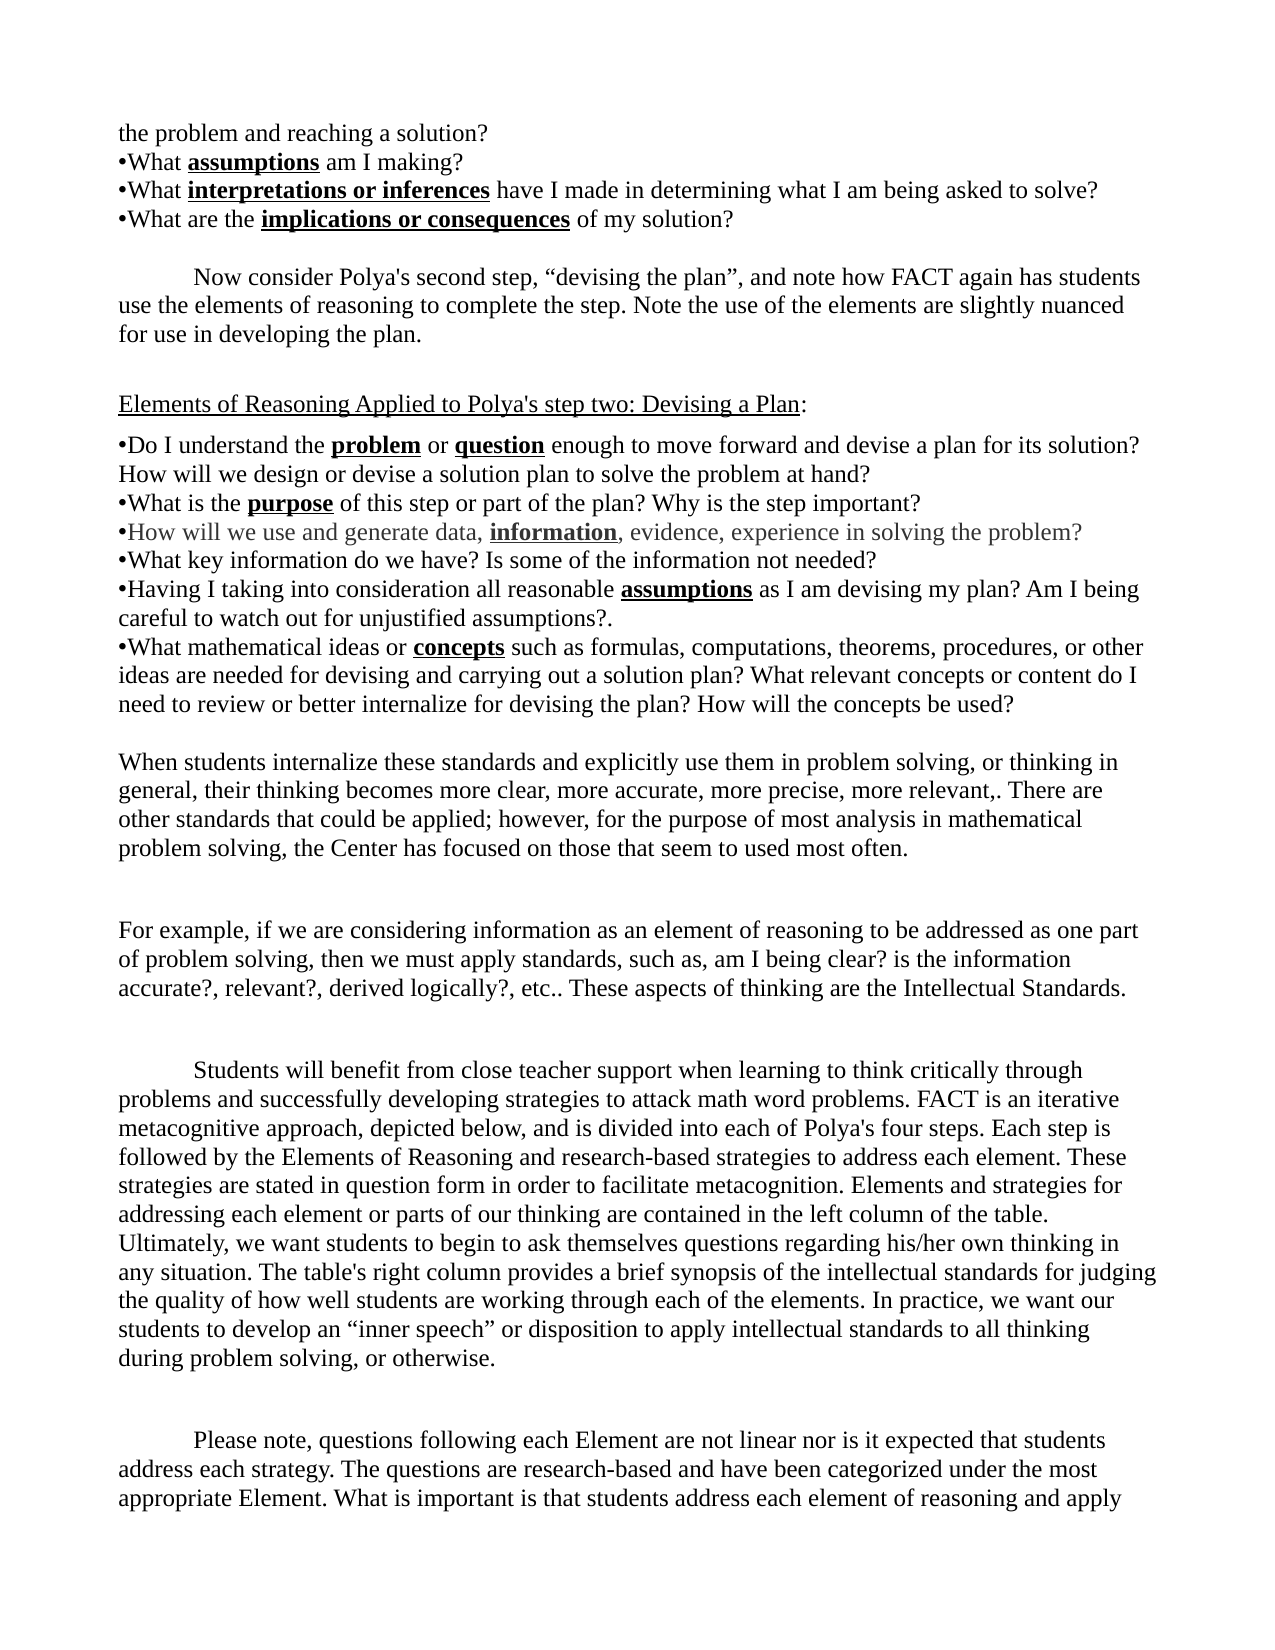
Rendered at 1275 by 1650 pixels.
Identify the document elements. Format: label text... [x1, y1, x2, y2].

list the problem and reaching a solution? [118, 118, 1157, 147]
list What is the purpose of this step or part of the plan? Why is the step important? [118, 488, 1157, 517]
list What are the implications or consequences of my solution? [118, 204, 1157, 233]
text Now consider Polya's second step, “devising the plan”, and note how FACT again has students use the elements of reasoning to complete the step. Note the use of the elements are slightly nuanced for use in developing the plan. [118, 262, 1157, 348]
text Please note, questions following each Element are not linear nor is it expected that students address each strategy. The questions are research-based and have been categorized under the most appropriate Element. What is important is that students address each element of reasoning and apply [118, 1426, 1157, 1512]
list What interpretations or inferences have I made in determining what I am being asked to solve? [118, 176, 1157, 204]
list Do I understand the problem or question enough to move forward and devise a plan for its solution? How will we design or devise a solution plan to solve the problem at hand? [118, 431, 1157, 488]
list Having I taking into consideration all reasonable assumptions as I am devising my plan? Am I being careful to watch out for unjustified assumptions?. [118, 574, 1157, 632]
list What mathematical ideas or concepts such as formulas, computations, theorems, procedures, or other ideas are needed for devising and carrying out a solution plan? What relevant concepts or content do I need to review or better internalize for devising the plan? How will the concepts be used? [118, 632, 1157, 718]
list What assumptions am I making? [118, 147, 1157, 176]
list How will we use and generate data, information, evidence, experience in solving the problem? [118, 517, 1157, 546]
text Elements of Reasoning Applied to Polya's step two: Devising a Plan: [118, 389, 1157, 418]
text When students internalize these standards and explicitly use them in problem solving, or thinking in general, their thinking becomes more clear, more accurate, more precise, more relevant,. There are other standards that could be applied; however, for the purpose of most analysis in mathematical problem solving, the Center has focused on those that seem to used most often. [118, 747, 1157, 862]
text Students will benefit from close teacher support when learning to think critically through problems and successfully developing strategies to attack math word problems. FACT is an iterative metacognitive approach, depicted below, and is divided into each of Polya's four steps. Each step is followed by the Elements of Reasoning and research-based strategies to address each element. These strategies are stated in question form in order to facilitate metacognition. Elements and strategies for addressing each element or parts of our thinking are contained in the left column of the table. Ultimately, we want students to begin to ask themselves questions regarding his/her own thinking in any situation. The table's right column provides a brief synopsis of the intellectual standards for judging the quality of how well students are working through each of the elements. In practice, we want our students to develop an “inner speech” or disposition to apply intellectual standards to all thinking during problem solving, or otherwise. [118, 1056, 1157, 1372]
text For example, if we are considering information as an element of reasoning to be addressed as one part of problem solving, then we must apply standards, such as, am I being clear? is the information accurate?, relevant?, derived logically?, etc.. These aspects of thinking are the Intellectual Standards. [118, 916, 1157, 1002]
list What key information do we have? Is some of the information not needed? [118, 546, 1157, 574]
